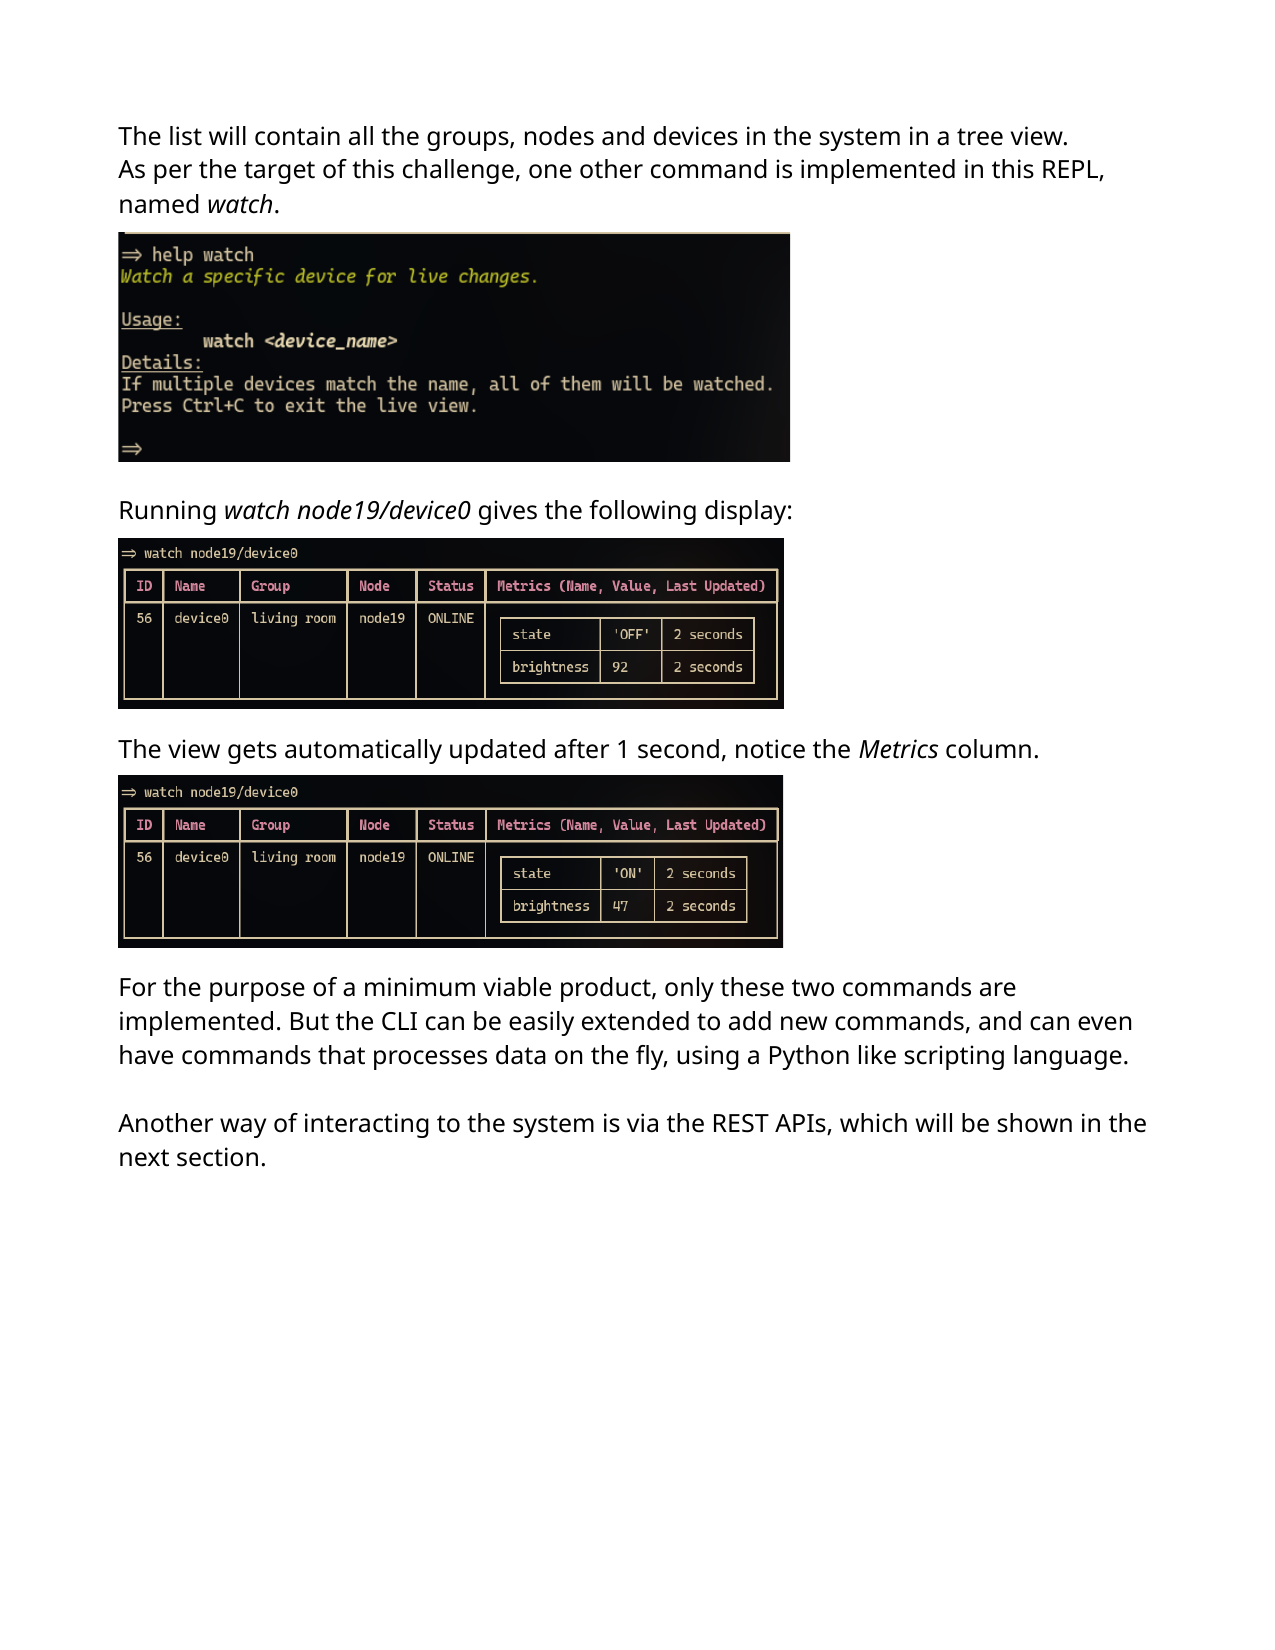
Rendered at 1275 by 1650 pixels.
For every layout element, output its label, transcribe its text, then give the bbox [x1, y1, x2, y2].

text For the purpose of a minimum viable product, only these two commands are implemented. But the CLI can be easily extended to add new commands, and can even have commands that processes data on the fly, using a Python like scripting language. [118, 970, 1157, 1072]
text The list will contain all the groups, nodes and devices in the system in a tree view. [118, 118, 1157, 152]
text Running watch node19/device0 gives the following display: [118, 493, 1157, 527]
text As per the target of this challenge, one other command is implemented in this REPL, named watch. [118, 152, 1157, 220]
text Another way of interacting to the system is via the REST APIs, which will be shown in the next section. [118, 1106, 1157, 1174]
text The view gets automatically updated after 1 second, notice the Metrics column. [118, 731, 1157, 765]
